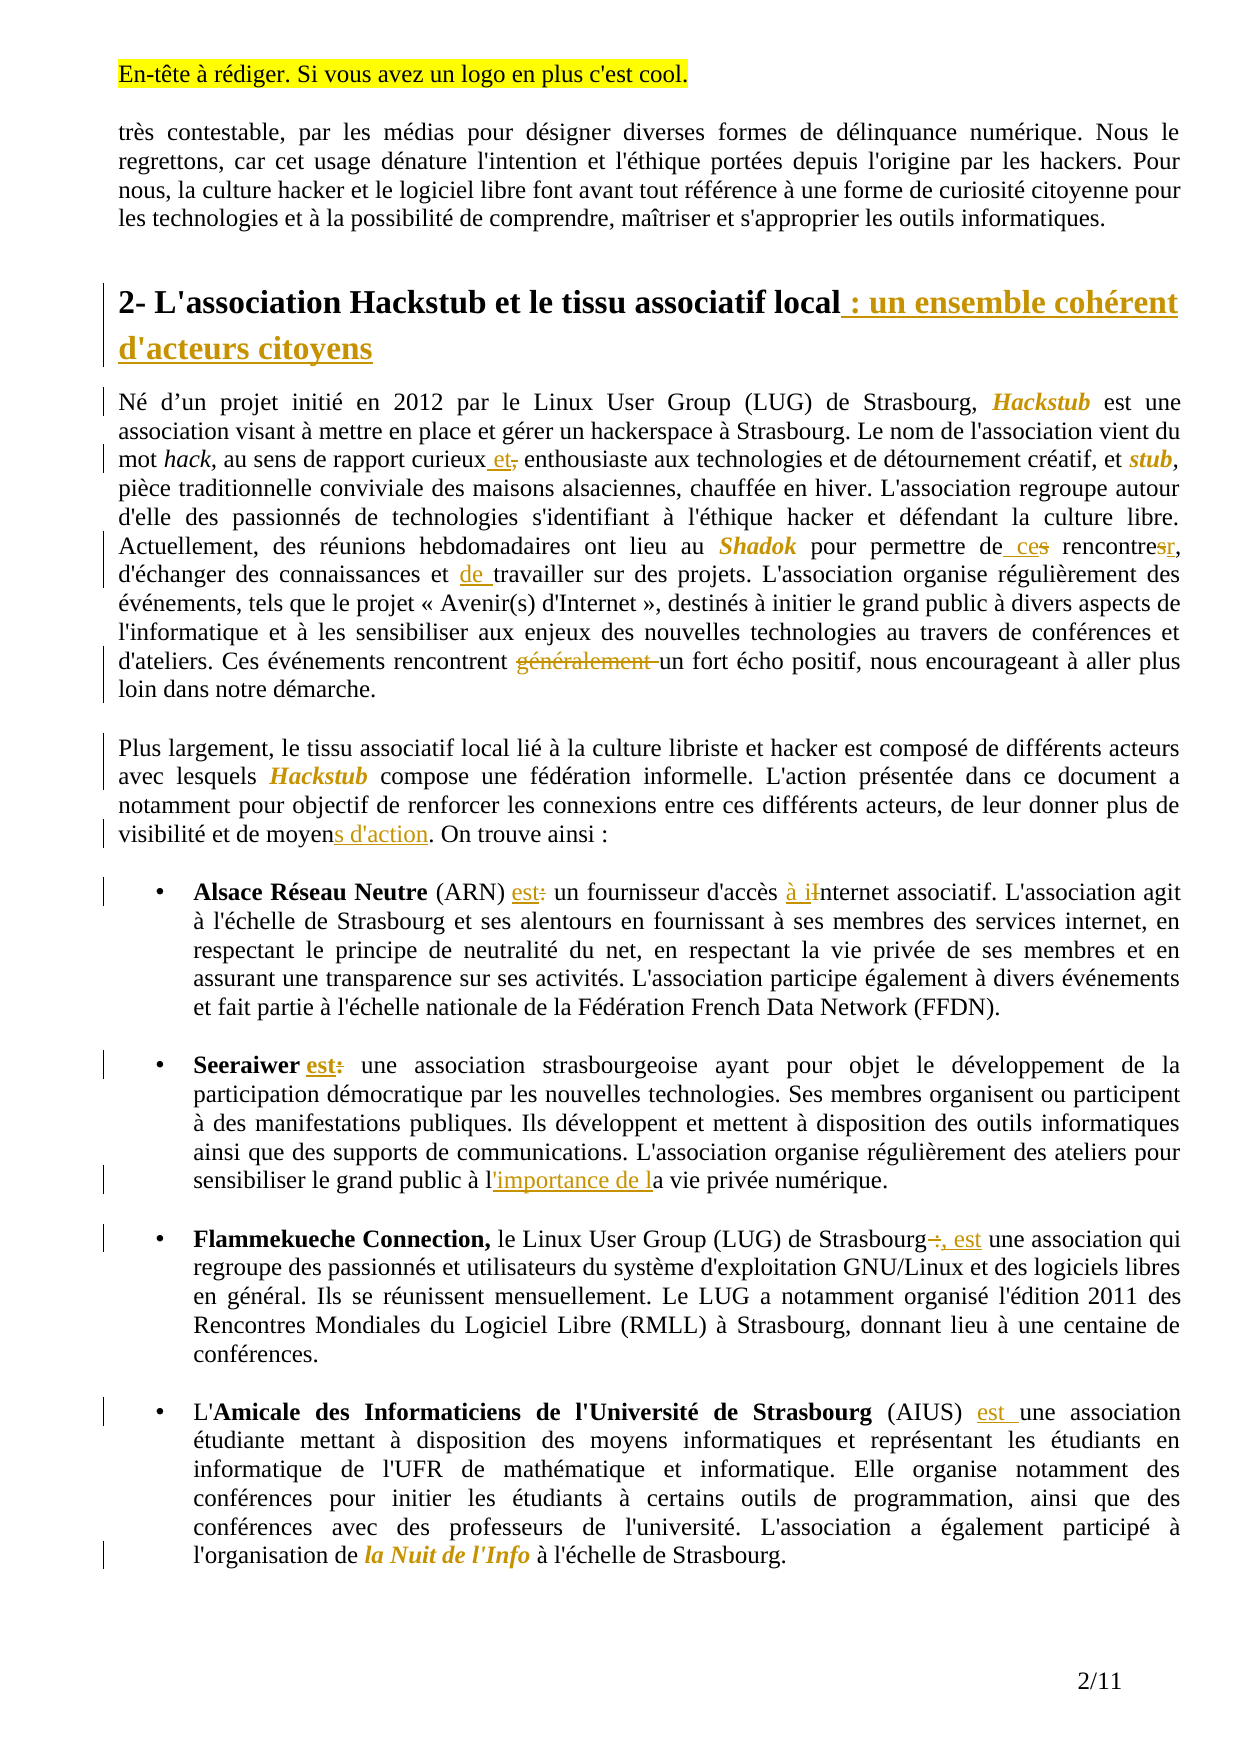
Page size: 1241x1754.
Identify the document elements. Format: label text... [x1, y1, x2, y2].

list Alsace Réseau Neutre (ARN) est un fournisseur d'accès à internet associatif. L'association agit à l'échelle de Strasbourg et ses alentours en fournissant à ses membres des services internet, en respectant le principe de neutralité du net, en respectant la vie privée de ses membres et en assurant une transparence sur ses activités. L'association participe également à divers événements et fait partie à l'échelle nationale de la Fédération French Data Network (FFDN). [156, 877, 1181, 1021]
list Flammekueche Connection, le Linux User Group (LUG) de Strasbourg, est une association qui regroupe des passionnés et utilisateurs du système d'exploitation GNU/Linux et des logiciels libres en général. Ils se réunissent mensuellement. Le LUG a notamment organisé l'édition 2011 des Rencontres Mondiales du Logiciel Libre (RMLL) à Strasbourg, donnant lieu à une centaine de conférences. [156, 1224, 1181, 1367]
text Dans le même temps, le sens du terme hacker a été progressivement transformé, de façon très contestable, par les médias pour désigner diverses formes de délinquance numérique. Nous le regrettons, car cet usage dénature l'intention et l'éthique portées depuis l'origine par les hackers. Pour nous, la culture hacker et le logiciel libre font avant tout référence à une forme de curiosité citoyenne pour les technologies et à la possibilité de comprendre, maîtriser et s'approprier les outils informatiques. [118, 117, 1181, 232]
subtitle 2- L'association Hackstub et le tissu associatif local : un ensemble cohérent d'acteurs citoyens [118, 283, 1181, 367]
text Né d’un projet initié en 2012 par le Linux User Group (LUG) de Strasbourg, Hackstub est une association visant à mettre en place et gérer un hackerspace à Strasbourg. Le nom de l'association vient du mot hack, au sens de rapport curieux et enthousiaste aux technologies et de détournement créatif, et stub, pièce traditionnelle conviviale des maisons alsaciennes, chauffée en hiver. L'association regroupe autour d'elle des passionnés de technologies s'identifiant à l'éthique hacker et défendant la culture libre. Actuellement, des réunions hebdomadaires ont lieu au Shadok pour permettre de ce rencontrer, d'échanger des connaissances et de travailler sur des projets. L'association organise régulièrement des événements, tels que le projet « Avenir(s) d'Internet », destinés à initier le grand public à divers aspects de l'informatique et à les sensibiliser aux enjeux des nouvelles technologies au travers de conférences et d'ateliers. Ces événements rencontrent un fort écho positif, nous encourageant à aller plus loin dans notre démarche. [118, 387, 1181, 703]
list L'Amicale des Informaticiens de l'Université de Strasbourg (AIUS) est une association étudiante mettant à disposition des moyens informatiques et représentant les étudiants en informatique de l'UFR de mathématique et informatique. Elle organise notamment des conférences pour initier les étudiants à certains outils de programmation, ainsi que des conférences avec des professeurs de l'université. L'association a également participé à l'organisation de la Nuit de l'Info à l'échelle de Strasbourg. [156, 1397, 1181, 1569]
text Plus largement, le tissu associatif local lié à la culture libriste et hacker est composé de différents acteurs avec lesquels Hackstub compose une fédération informelle. L'action présentée dans ce document a notamment pour objectif de renforcer les connexions entre ces différents acteurs, de leur donner plus de visibilité et de moyens d'action. On trouve ainsi : [118, 733, 1181, 848]
list Seeraiwer est une association strasbourgeoise ayant pour objet le développement de la participation démocratique par les nouvelles technologies. Ses membres organisent ou participent à des manifestations publiques. Ils développent et mettent à disposition des outils informatiques ainsi que des supports de communications. L'association organise régulièrement des ateliers pour sensibiliser le grand public à l'importance de la vie privée numérique. [156, 1050, 1181, 1194]
